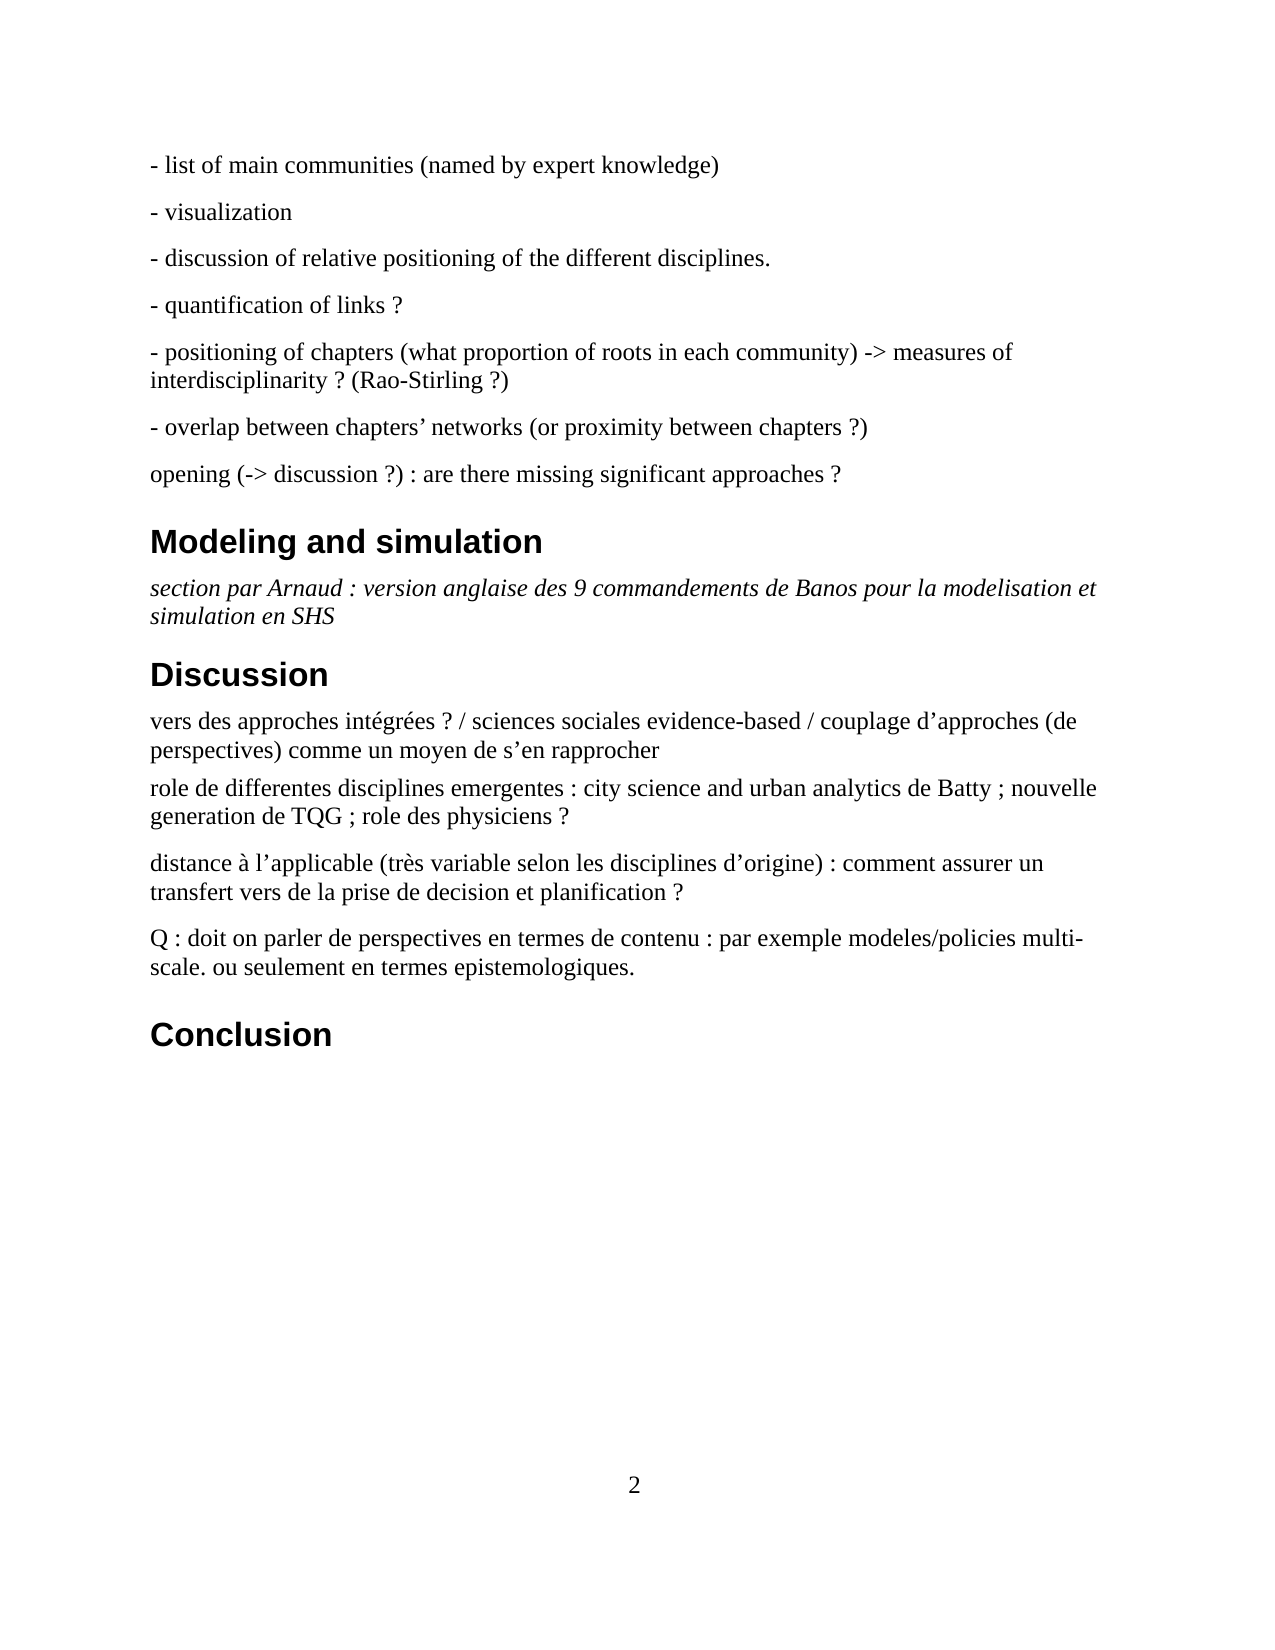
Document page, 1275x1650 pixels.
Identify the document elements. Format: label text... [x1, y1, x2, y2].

text vers des approches intégrées ? / sciences sociales evidence-based / couplage d’approches (de perspectives) comme un moyen de s’en rapprocher [150, 706, 1125, 764]
text - overlap between chapters’ networks (or proximity between chapters ?) [150, 412, 1125, 441]
text opening (-> discussion ?) : are there missing significant approaches ? [150, 459, 1125, 487]
subtitle Modeling and simulation [150, 521, 1125, 560]
text - discussion of relative positioning of the different disciplines. [150, 243, 1125, 272]
text - list of main communities (named by expert knowledge) [150, 150, 1125, 179]
text distance à l’applicable (très variable selon les disciplines d’origine) : comment assurer un transfert vers de la prise de decision et planification ? [150, 848, 1125, 906]
text role de differentes disciplines emergentes : city science and urban analytics de Batty ; nouvelle generation de TQG ; role des physiciens ? [150, 773, 1125, 830]
subtitle Discussion [150, 655, 1125, 694]
subtitle Conclusion [150, 1015, 1125, 1054]
text - positioning of chapters (what proportion of roots in each community) -> measures of interdisciplinarity ? (Rao-Stirling ?) [150, 337, 1125, 394]
text Q : doit on parler de perspectives en termes de contenu : par exemple modeles/policies multi-scale. ou seulement en termes epistemologiques. [150, 923, 1125, 981]
text - visualization [150, 197, 1125, 225]
text - quantification of links ? [150, 290, 1125, 319]
text section par Arnaud : version anglaise des 9 commandements de Banos pour la modelisation et simulation en SHS [150, 573, 1125, 630]
